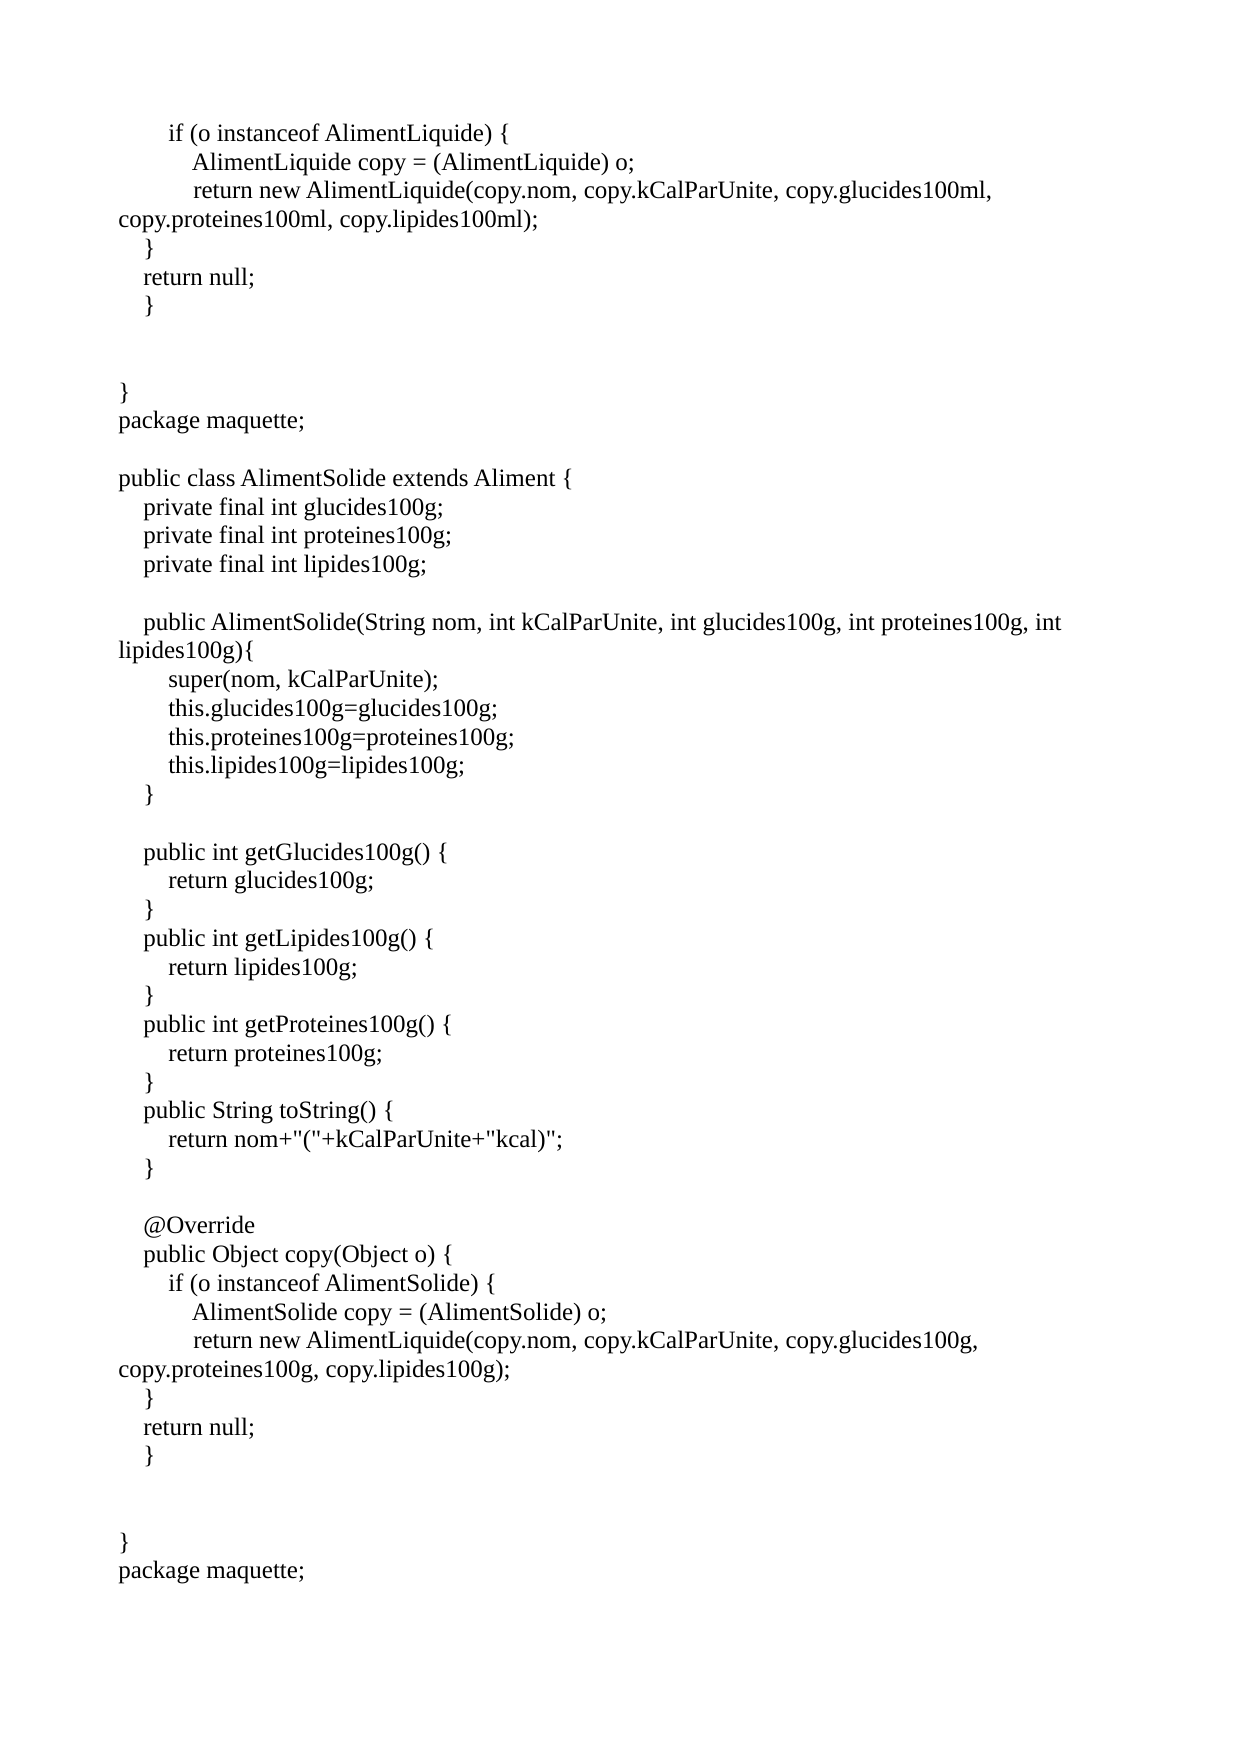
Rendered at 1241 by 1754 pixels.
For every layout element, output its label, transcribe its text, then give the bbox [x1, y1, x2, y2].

text public AlimentSolide(String nom, int kCalParUnite, int glucides100g, int proteines100g, int lipides100g){ [118, 607, 1122, 664]
text this.glucides100g=glucides100g; [118, 693, 1122, 722]
text return lipides100g; [118, 952, 1122, 981]
text if (o instanceof AlimentLiquide) { [118, 118, 1122, 147]
text this.lipides100g=lipides100g; [118, 751, 1122, 779]
text private final int lipides100g; [118, 549, 1122, 578]
text public int getGlucides100g() { [118, 837, 1122, 866]
text } [118, 981, 1122, 1009]
text public int getLipides100g() { [118, 923, 1122, 952]
text } [118, 377, 1122, 406]
text } [118, 1441, 1122, 1469]
text } [118, 291, 1122, 319]
text } [118, 1067, 1122, 1096]
text super(nom, kCalParUnite); [118, 664, 1122, 693]
text AlimentSolide copy = (AlimentSolide) o; [118, 1297, 1122, 1326]
text return null; [118, 262, 1122, 291]
text return new AlimentLiquide(copy.nom, copy.kCalParUnite, copy.glucides100ml, copy.proteines100ml, copy.lipides100ml); [118, 176, 1122, 233]
text public class AlimentSolide extends Aliment { [118, 463, 1122, 492]
text private final int proteines100g; [118, 521, 1122, 549]
text public String toString() { [118, 1096, 1122, 1124]
text package maquette; [118, 406, 1122, 434]
text AlimentLiquide copy = (AlimentLiquide) o; [118, 147, 1122, 176]
text @Override [118, 1211, 1122, 1239]
text } [118, 779, 1122, 808]
text } [118, 894, 1122, 923]
text return nom+"("+kCalParUnite+"kcal)"; [118, 1124, 1122, 1153]
text public int getProteines100g() { [118, 1009, 1122, 1038]
text this.proteines100g=proteines100g; [118, 722, 1122, 751]
text public Object copy(Object o) { [118, 1239, 1122, 1268]
text return null; [118, 1412, 1122, 1441]
text return proteines100g; [118, 1038, 1122, 1067]
text } [118, 233, 1122, 262]
text } [118, 1383, 1122, 1412]
text return new AlimentLiquide(copy.nom, copy.kCalParUnite, copy.glucides100g, copy.proteines100g, copy.lipides100g); [118, 1326, 1122, 1383]
text if (o instanceof AlimentSolide) { [118, 1268, 1122, 1297]
text } [118, 1153, 1122, 1182]
text package maquette; [118, 1556, 1122, 1584]
text private final int glucides100g; [118, 492, 1122, 521]
text } [118, 1527, 1122, 1556]
text return glucides100g; [118, 866, 1122, 894]
